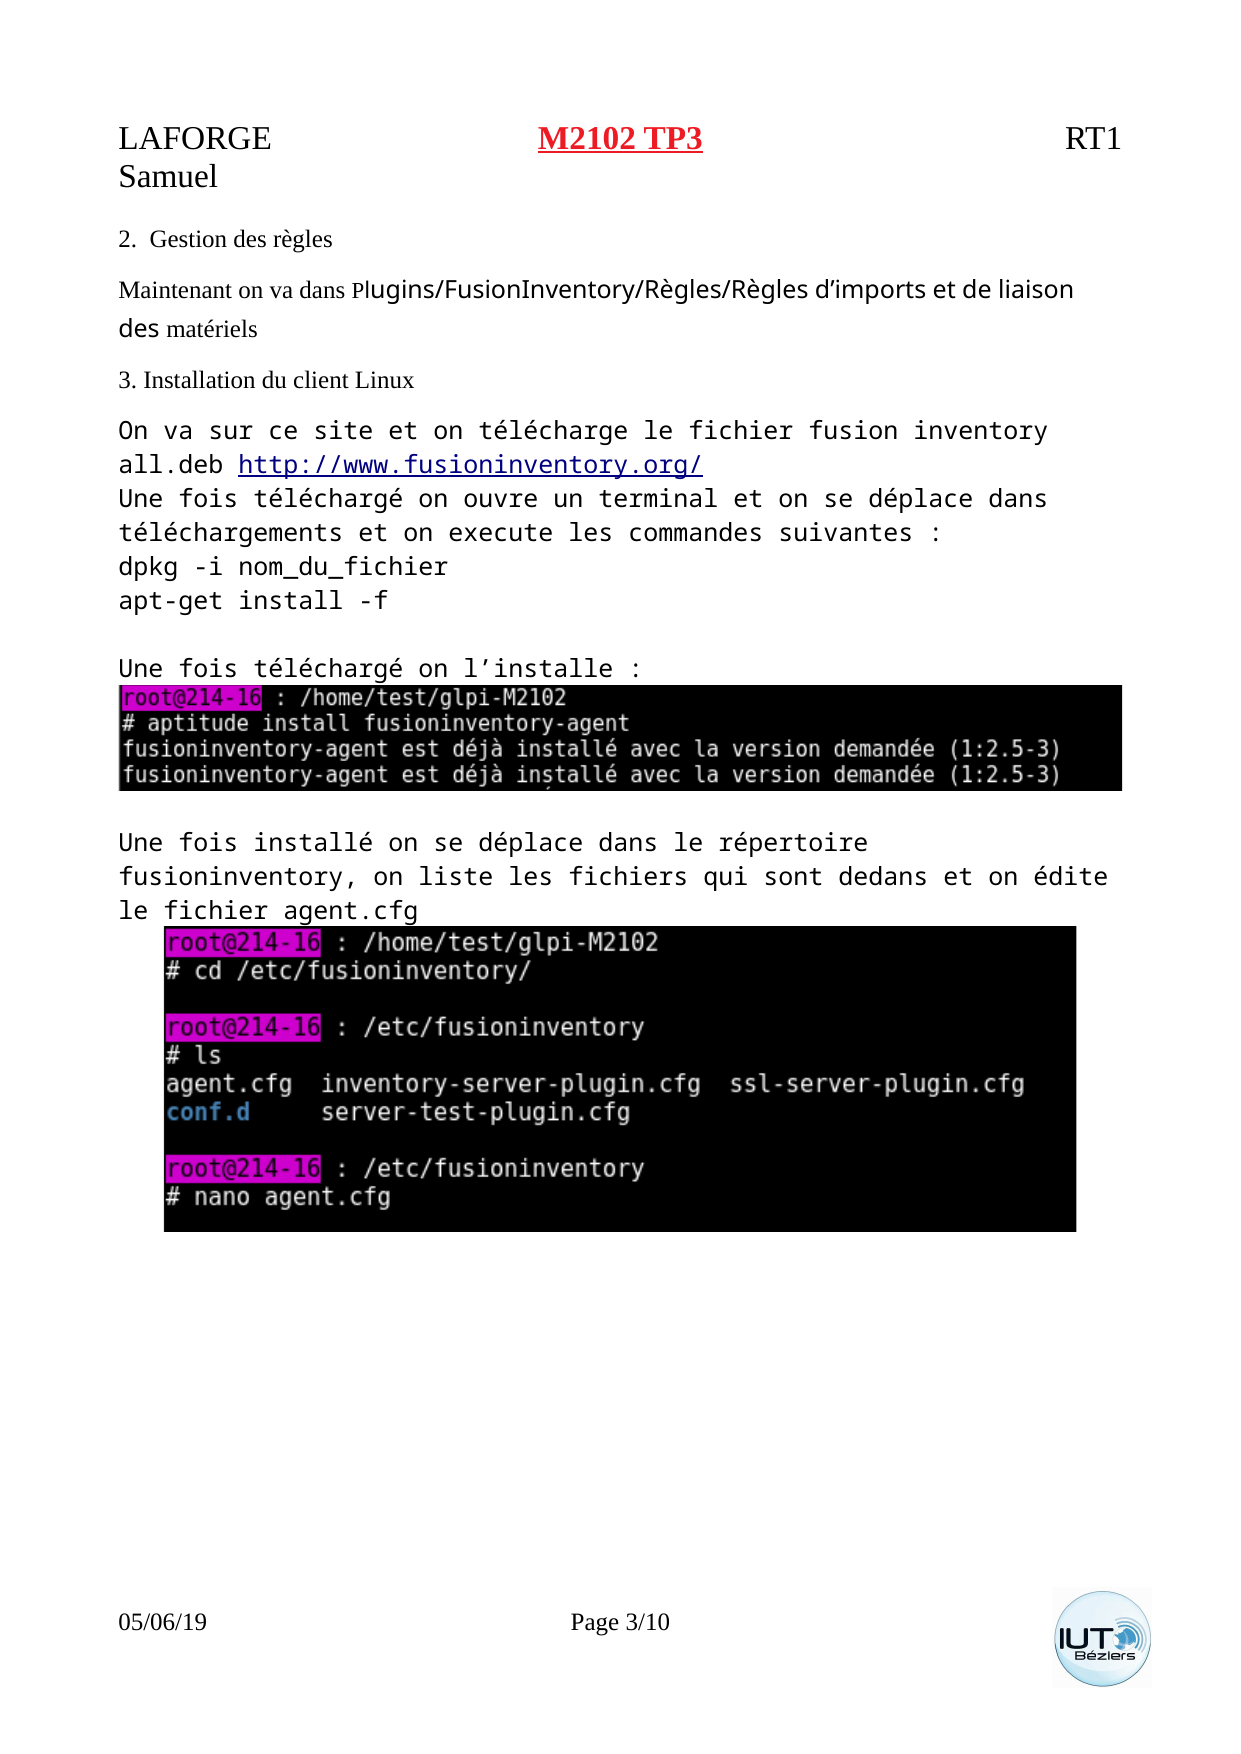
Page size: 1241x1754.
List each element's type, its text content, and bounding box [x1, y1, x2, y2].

picture [163, 926, 1077, 1232]
picture [118, 685, 1123, 791]
text Maintenant on va dans Plugins/FusionInventory/Règles/Règles d’imports et de liaison des matériels [118, 272, 1122, 345]
text Une fois téléchargé on ouvre un terminal et on se déplace dans téléchargements et on execute les commandes suivantes : [118, 481, 1122, 549]
text 3. Installation du client Linux [118, 365, 1122, 393]
text Une fois installé on se déplace dans le répertoire fusioninventory, on liste les fichiers qui sont dedans et on édite le fichier agent.cfg [118, 825, 1122, 927]
text apt-get install -f [118, 583, 1122, 617]
text On va sur ce site et on télécharge le fichier fusion inventory all.deb http://www.fusioninventory.org/ [118, 412, 1122, 481]
text Une fois téléchargé on l’installe : [118, 651, 1122, 685]
text 2. Gestion des règles [118, 224, 1122, 253]
picture [1051, 1587, 1153, 1688]
text dpkg -i nom_du_fichier [118, 549, 1122, 583]
